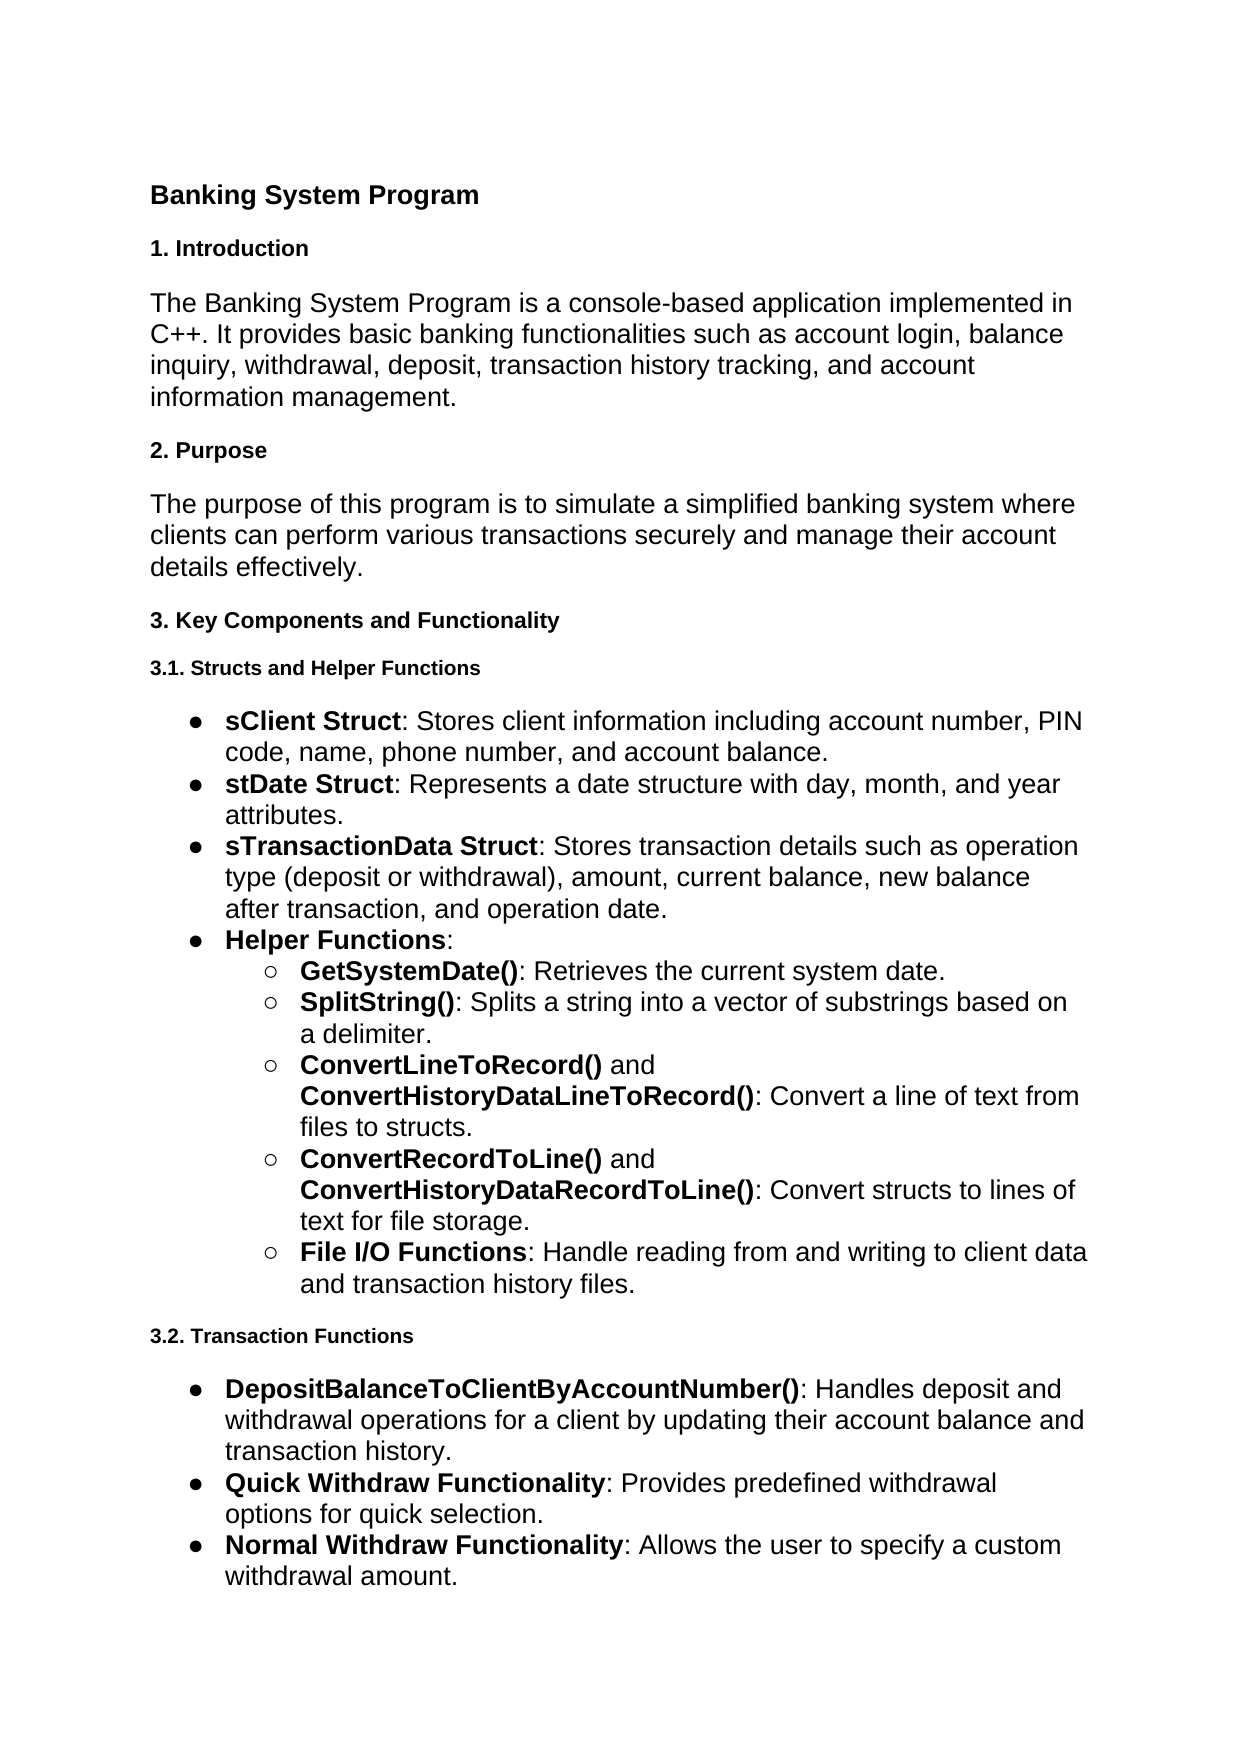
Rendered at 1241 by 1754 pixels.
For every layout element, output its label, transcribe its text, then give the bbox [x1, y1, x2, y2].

subtitle Banking System Program [150, 179, 1090, 210]
list GetSystemDate(): Retrieves the current system date. [262, 955, 1090, 986]
text The purpose of this program is to simulate a simplified banking system where clients can perform various transactions securely and manage their account details effectively. [150, 488, 1090, 582]
text The Banking System Program is a console-based application implemented in C++. It provides basic banking functionalities such as account login, balance inquiry, withdrawal, deposit, transaction history tracking, and account information management. [150, 287, 1090, 412]
list File I/O Functions: Handle reading from and writing to client data and transaction history files. [262, 1236, 1090, 1299]
subtitle 3. Key Components and Functionality [150, 607, 1090, 633]
list Normal Withdraw Functionality: Allows the user to specify a custom withdrawal amount. [187, 1529, 1090, 1592]
subtitle 3.2. Transaction Functions [150, 1324, 1090, 1348]
list sClient Struct: Stores client information including account number, PIN code, name, phone number, and account balance. [187, 705, 1090, 768]
list stDate Struct: Represents a date structure with day, month, and year attributes. [187, 768, 1090, 830]
list DepositBalanceToClientByAccountNumber(): Handles deposit and withdrawal operations for a client by updating their account balance and transaction history. [187, 1373, 1090, 1467]
subtitle 2. Purpose [150, 437, 1090, 463]
list Quick Withdraw Functionality: Provides predefined withdrawal options for quick selection. [187, 1467, 1090, 1529]
list SplitString(): Splits a string into a vector of substrings based on a delimiter. [262, 986, 1090, 1049]
subtitle 3.1. Structs and Helper Functions [150, 656, 1090, 680]
list ConvertLineToRecord() and ConvertHistoryDataLineToRecord(): Convert a line of text from files to structs. [262, 1049, 1090, 1143]
subtitle 1. Introduction [150, 235, 1090, 262]
list ConvertRecordToLine() and ConvertHistoryDataRecordToLine(): Convert structs to lines of text for file storage. [262, 1143, 1090, 1236]
list Helper Functions: [187, 924, 1090, 955]
list sTransactionData Struct: Stores transaction details such as operation type (deposit or withdrawal), amount, current balance, new balance after transaction, and operation date. [187, 830, 1090, 924]
